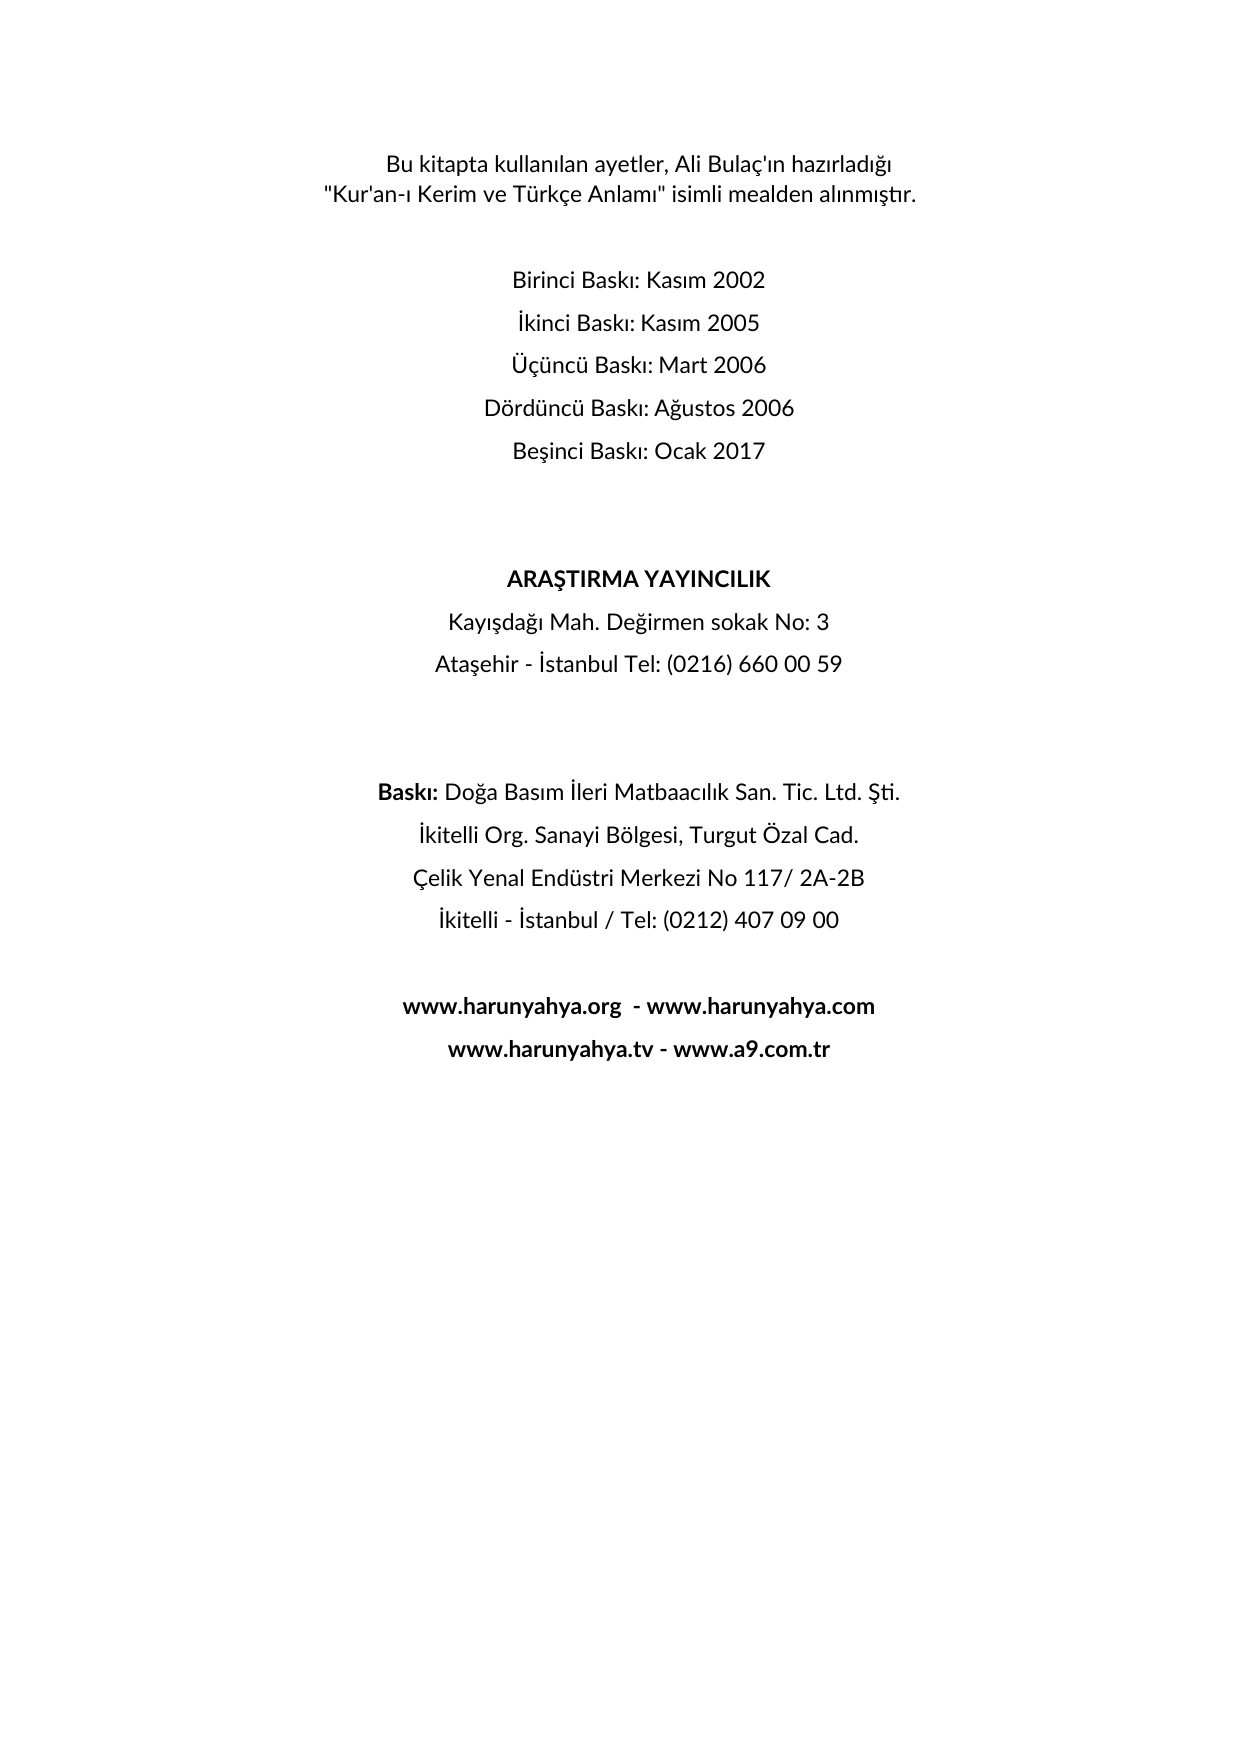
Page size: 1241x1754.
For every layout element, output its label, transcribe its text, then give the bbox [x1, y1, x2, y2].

text Bu kitapta kullanılan ayetler, Ali Bulaç'ın hazırladığı "Kur'an-ı Kerim ve Türkçe Anlamı" isimli mealden alınmıştır. [75, 150, 1165, 208]
text Baskı: Doğa Basım İleri Matbaacılık San. Tic. Ltd. Şti. [75, 778, 1165, 806]
text İkitelli Org. Sanayi Bölgesi, Turgut Özal Cad. [75, 821, 1165, 848]
text İkitelli - İstanbul / Tel: (0212) 407 09 00 [75, 906, 1165, 934]
text Beşinci Baskı: Ocak 2017 [75, 436, 1165, 464]
text Üçüncü Baskı: Mart 2006 [75, 351, 1165, 378]
text Birinci Baskı: Kasım 2002 [75, 266, 1165, 293]
text www.harunyahya.tv - www.a9.com.tr [75, 1034, 1165, 1062]
text Çelik Yenal Endüstri Merkezi No 117/ 2A-2B [75, 863, 1165, 891]
text İkinci Baskı: Kasım 2005 [75, 308, 1165, 336]
text ARAŞTIRMA YAYINCILIK [75, 564, 1165, 592]
text Dördüncü Baskı: Ağustos 2006 [75, 394, 1165, 421]
text Ataşehir - İstanbul Tel: (0216) 660 00 59 [75, 650, 1165, 677]
text www.harunyahya.org - www.harunyahya.com [75, 992, 1165, 1019]
text Kayışdağı Mah. Değirmen sokak No: 3 [75, 607, 1165, 635]
